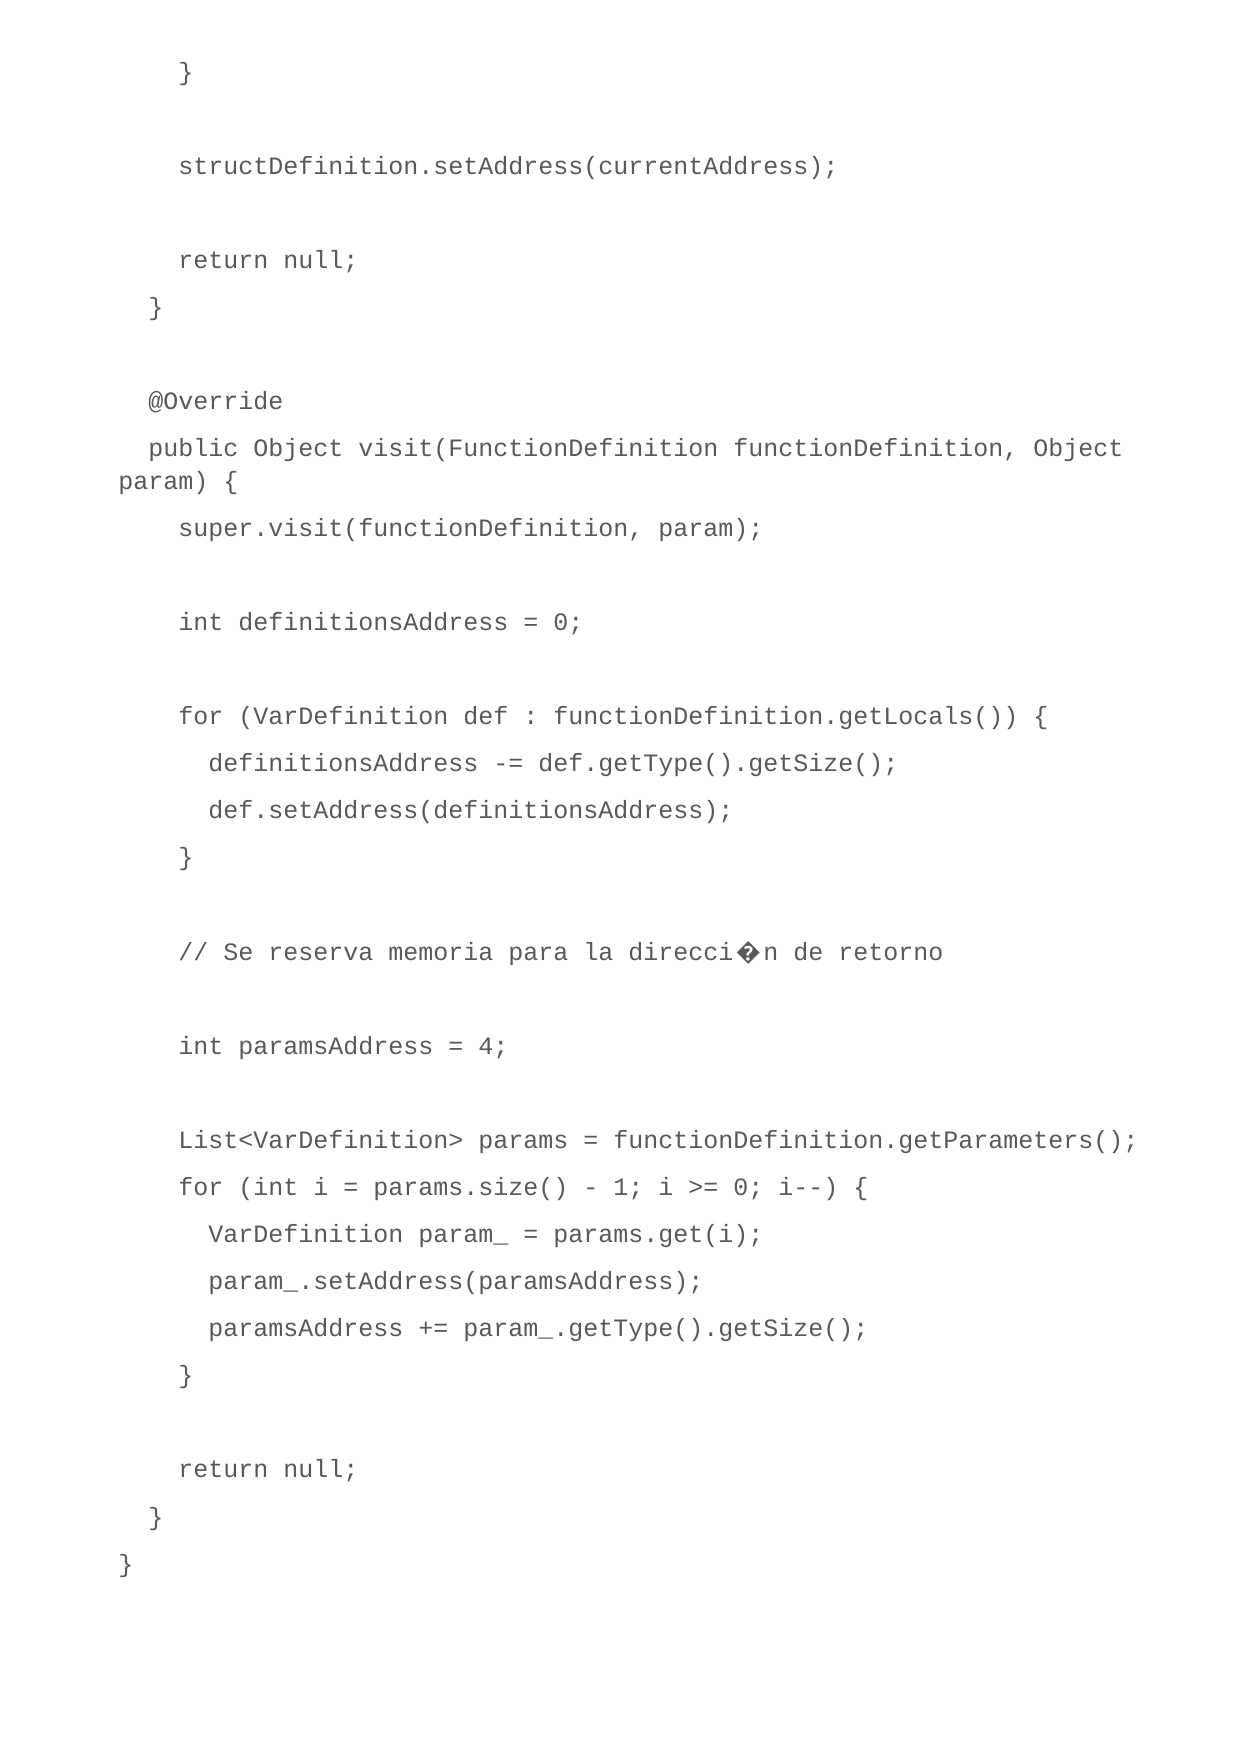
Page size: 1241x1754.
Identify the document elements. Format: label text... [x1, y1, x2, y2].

text return null; [118, 1457, 1181, 1485]
text } [118, 1363, 1181, 1391]
text public Object visit(FunctionDefinition functionDefinition, Object param) { [118, 436, 1181, 497]
text super.visit(functionDefinition, param); [118, 515, 1181, 544]
text structDefinition.setAddress(currentAddress); [118, 153, 1181, 182]
text param_.setAddress(paramsAddress); [118, 1269, 1181, 1297]
text def.setAddress(definitionsAddress); [118, 798, 1181, 826]
text return null; [118, 247, 1181, 276]
text @Override [118, 389, 1181, 417]
text } [118, 845, 1181, 873]
text for (VarDefinition def : functionDefinition.getLocals()) { [118, 704, 1181, 732]
text List<VarDefinition> params = functionDefinition.getParameters(); [118, 1127, 1181, 1156]
text int paramsAddress = 4; [118, 1033, 1181, 1062]
text paramsAddress += param_.getType().getSize(); [118, 1316, 1181, 1344]
text VarDefinition param_ = params.get(i); [118, 1222, 1181, 1250]
text } [118, 59, 1181, 87]
text // Se reserva memoria para la direcci�n de retorno [118, 939, 1181, 967]
text int definitionsAddress = 0; [118, 609, 1181, 638]
text definitionsAddress -= def.getType().getSize(); [118, 751, 1181, 779]
text for (int i = params.size() - 1; i >= 0; i--) { [118, 1174, 1181, 1203]
text } [118, 1504, 1181, 1532]
text } [118, 294, 1181, 323]
text } [118, 1551, 1181, 1579]
